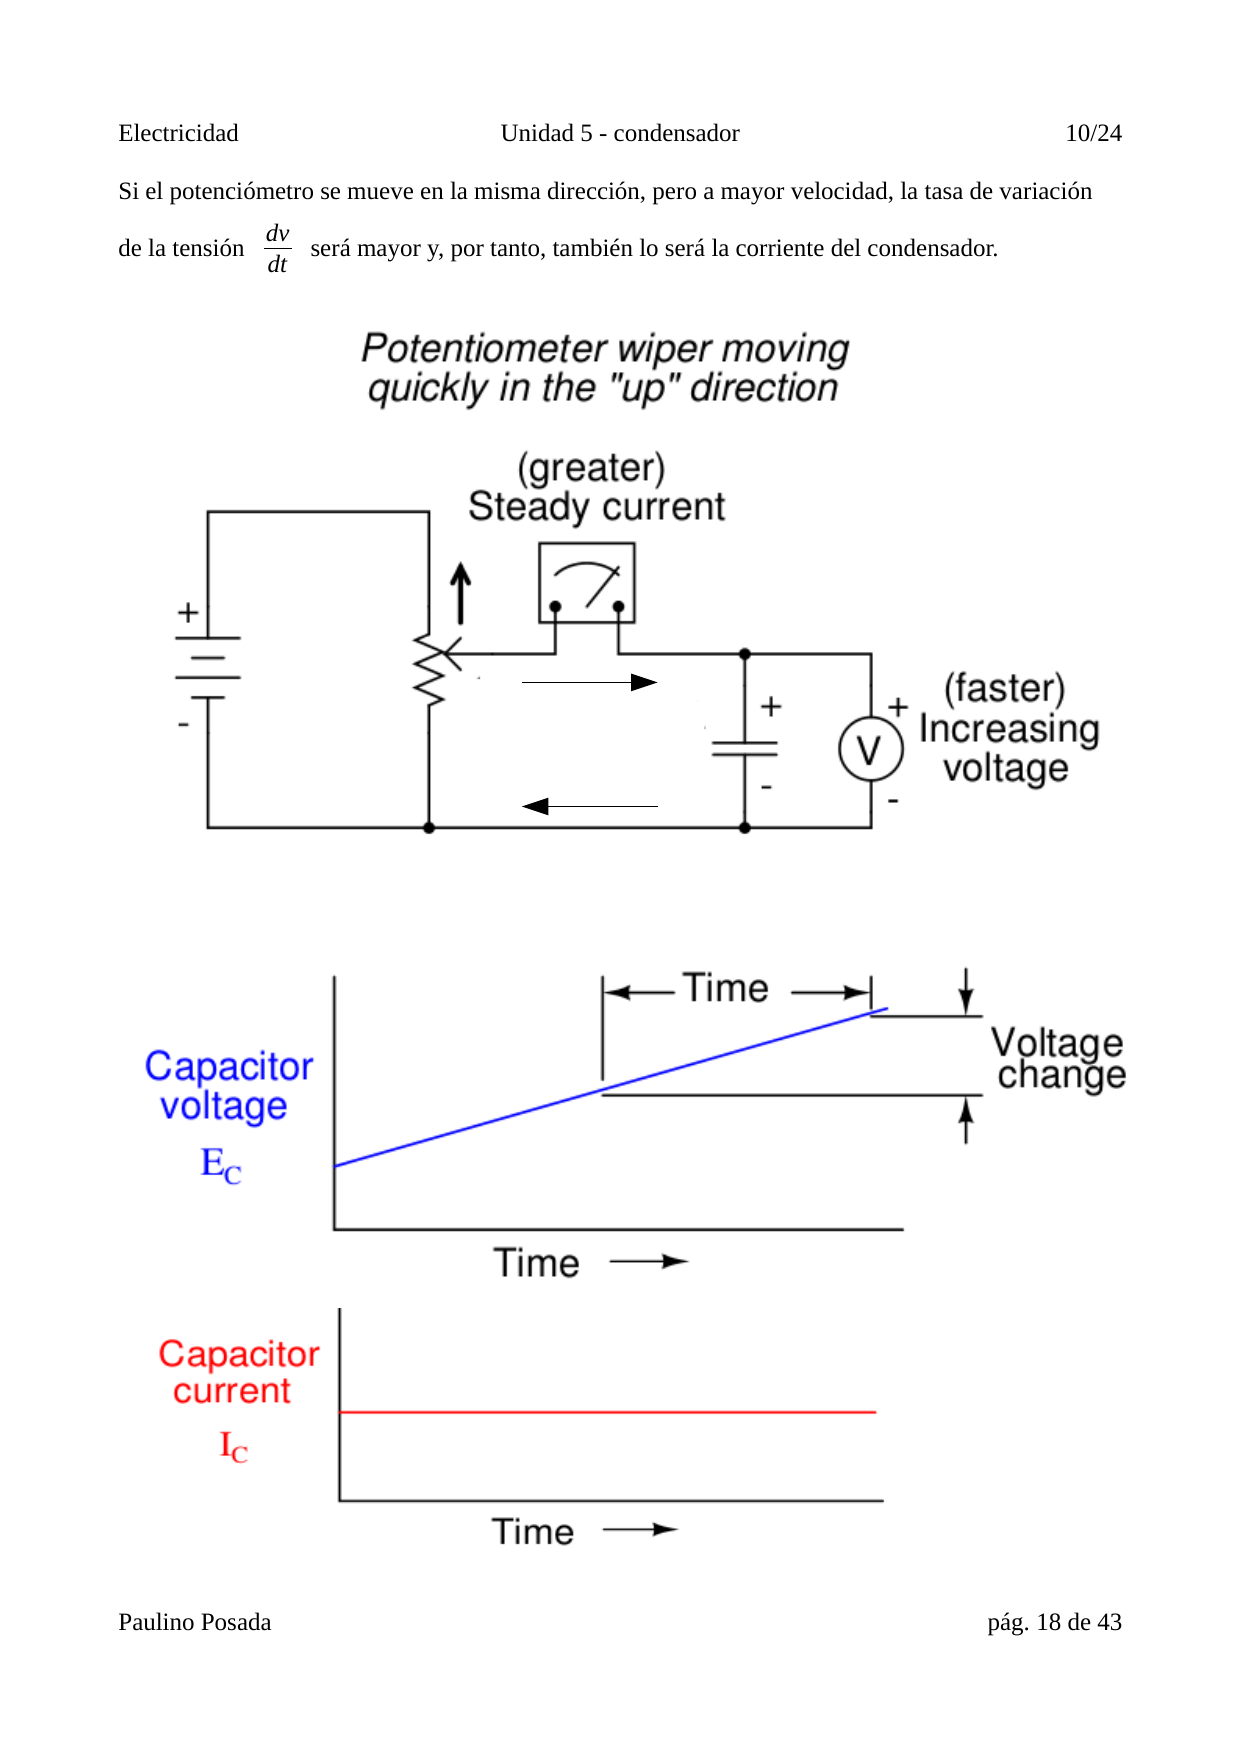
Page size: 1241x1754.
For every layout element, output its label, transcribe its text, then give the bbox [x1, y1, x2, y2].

text Si el potenciómetro se mueve en la misma dirección, pero a mayor velocidad, la tasa de variación de la tensiónserá mayor y, por tanto, también lo será la corriente del condensador. [118, 176, 1122, 278]
picture [118, 307, 1162, 1554]
